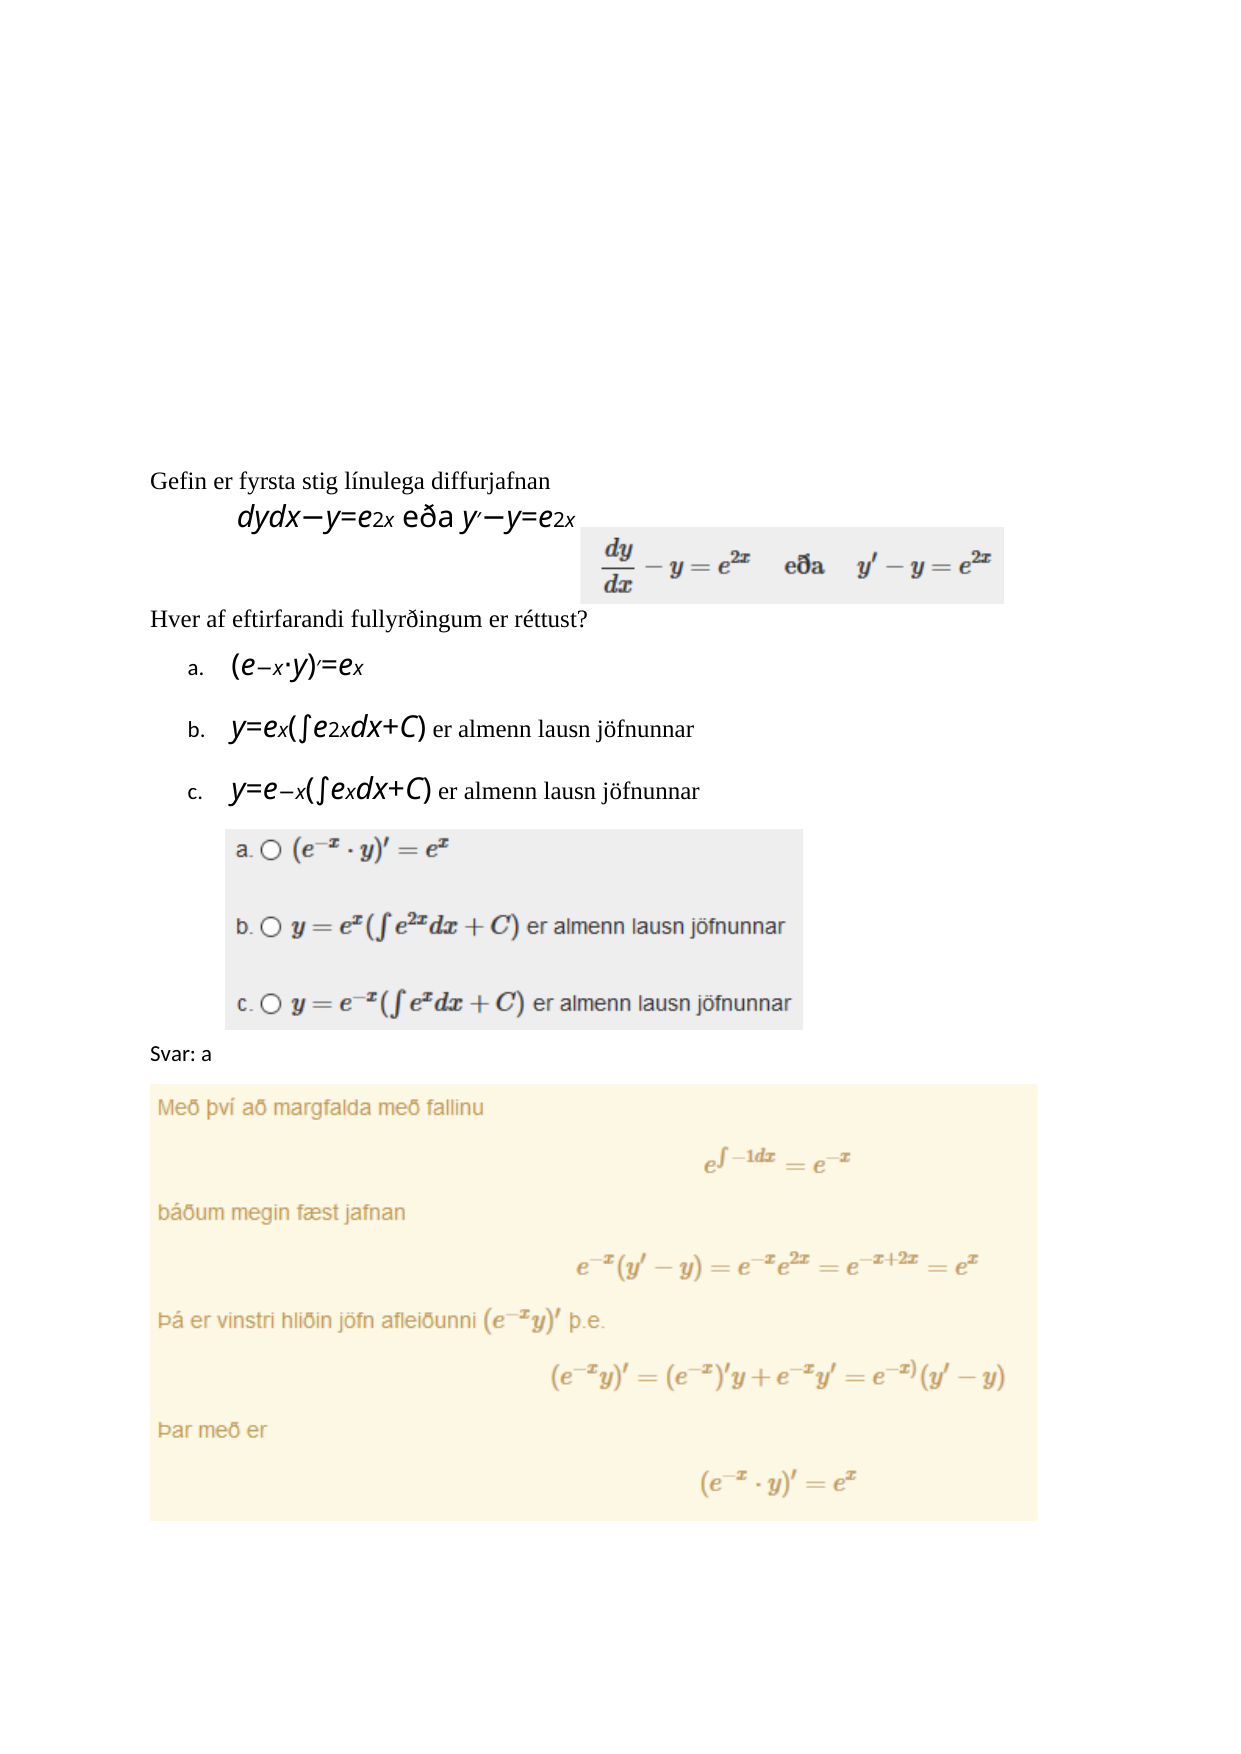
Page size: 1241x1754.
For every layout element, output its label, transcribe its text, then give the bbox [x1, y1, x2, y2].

text dydx−y=e2x eða y′−y=e2x [150, 495, 1090, 604]
list y=e−x(∫exdx+C) er almenn lausn jöfnunnar [187, 767, 1090, 808]
text Hver af eftirfarandi fullyrðingum er réttust? [150, 604, 1090, 633]
text Svar: a [150, 1039, 1090, 1068]
list y=ex(∫e2xdx+C) er almenn lausn jöfnunnar [187, 705, 1090, 746]
list (e−x⋅y)′=ex [187, 643, 1090, 684]
text Gefin er fyrsta stig línulega diffurjafnan [150, 466, 1090, 495]
